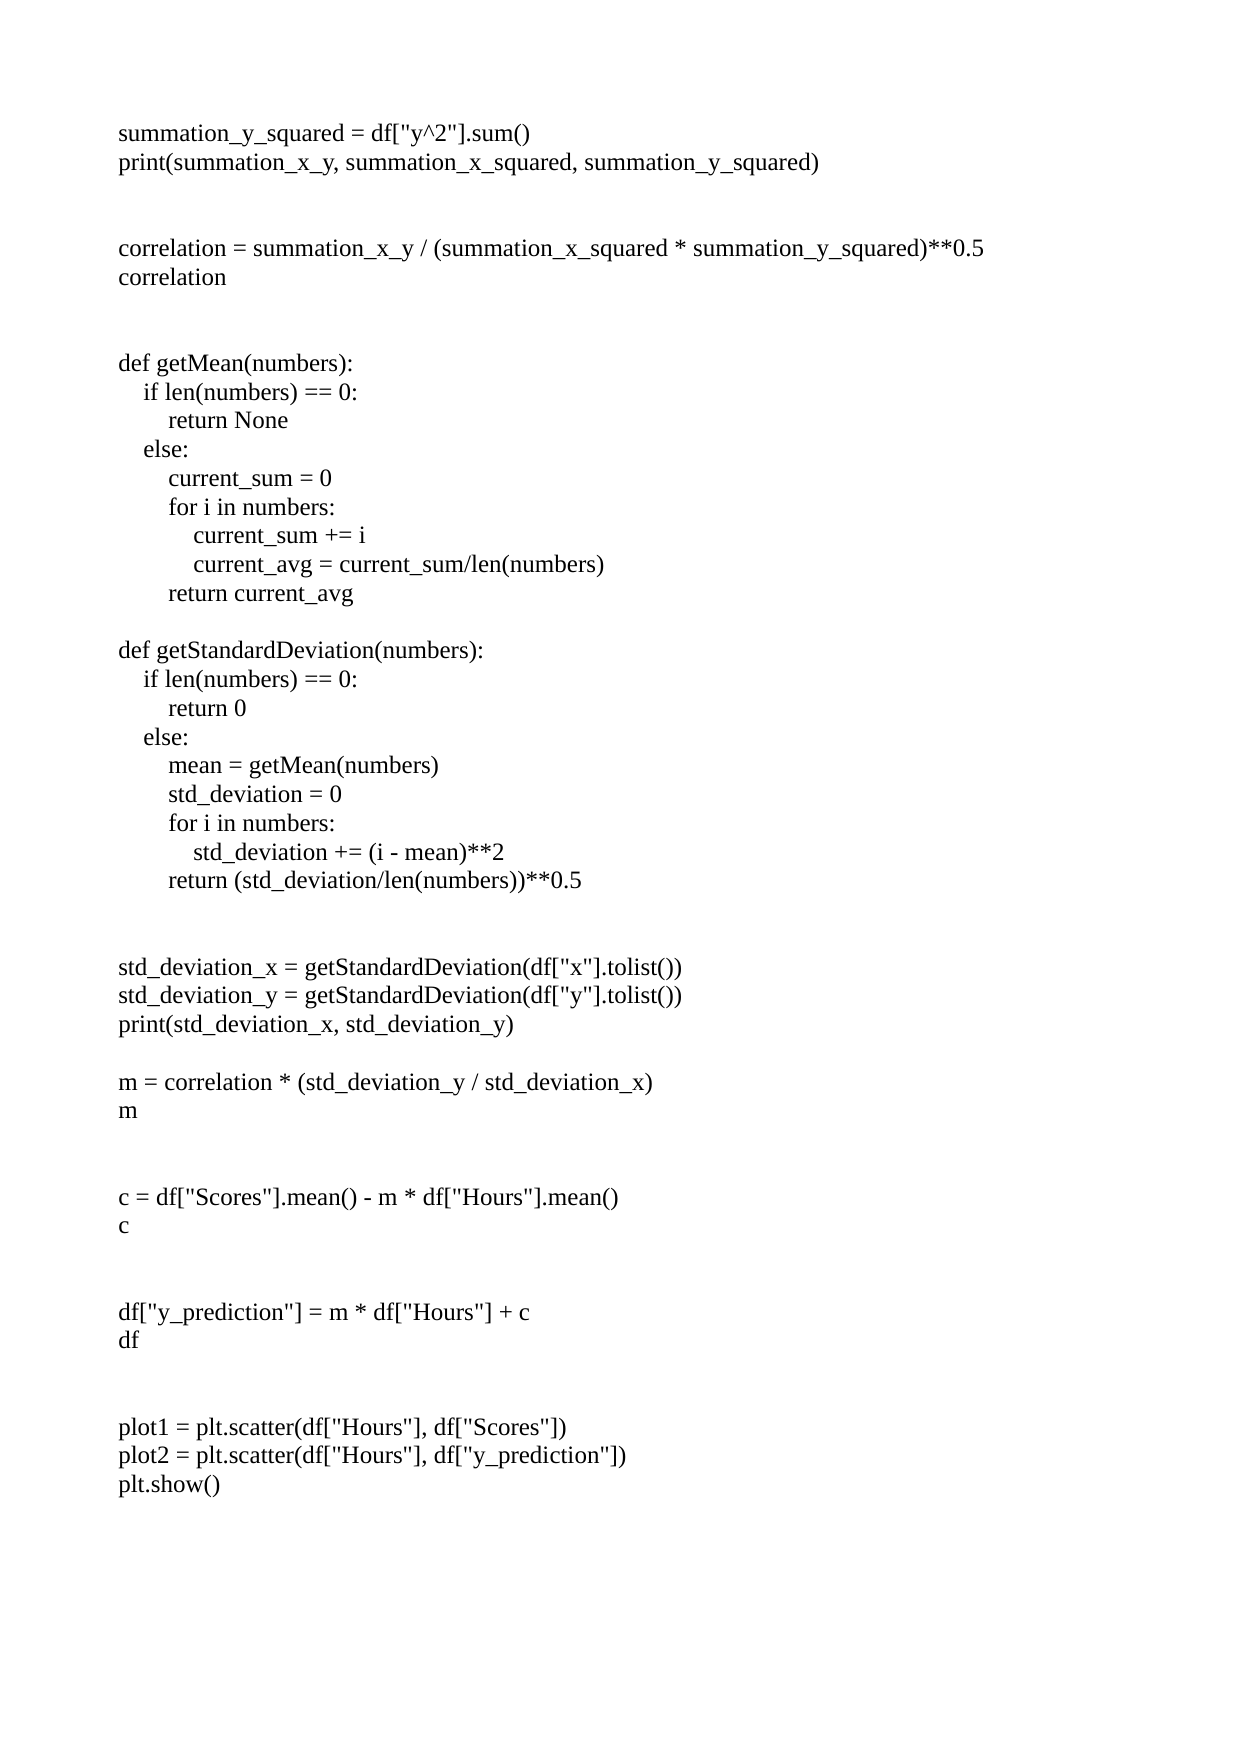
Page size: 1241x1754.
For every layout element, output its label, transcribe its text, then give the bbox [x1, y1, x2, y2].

text df["y_prediction"] = m * df["Hours"] + c [118, 1297, 1122, 1326]
text std_deviation_x = getStandardDeviation(df["x"].tolist()) [118, 952, 1122, 981]
text c = df["Scores"].mean() - m * df["Hours"].mean() [118, 1182, 1122, 1211]
text plt.show() [118, 1469, 1122, 1498]
text std_deviation_y = getStandardDeviation(df["y"].tolist()) [118, 981, 1122, 1009]
text correlation [118, 262, 1122, 291]
text m = correlation * (std_deviation_y / std_deviation_x) [118, 1067, 1122, 1096]
text return (std_deviation/len(numbers))**0.5 [118, 866, 1122, 894]
text print(std_deviation_x, std_deviation_y) [118, 1009, 1122, 1038]
text c [118, 1211, 1122, 1239]
text if len(numbers) == 0: [118, 377, 1122, 406]
text def getStandardDeviation(numbers): [118, 636, 1122, 664]
text mean = getMean(numbers) [118, 751, 1122, 779]
text return None [118, 406, 1122, 434]
text print(summation_x_y, summation_x_squared, summation_y_squared) [118, 147, 1122, 176]
text std_deviation = 0 [118, 779, 1122, 808]
text return current_avg [118, 578, 1122, 607]
text def getMean(numbers): [118, 348, 1122, 377]
text summation_y_squared = df["y^2"].sum() [118, 118, 1122, 147]
text for i in numbers: [118, 808, 1122, 837]
text current_sum += i [118, 521, 1122, 549]
text current_avg = current_sum/len(numbers) [118, 549, 1122, 578]
text correlation = summation_x_y / (summation_x_squared * summation_y_squared)**0.5 [118, 233, 1122, 262]
text else: [118, 434, 1122, 463]
text df [118, 1326, 1122, 1354]
text plot1 = plt.scatter(df["Hours"], df["Scores"]) [118, 1412, 1122, 1441]
text if len(numbers) == 0: [118, 664, 1122, 693]
text else: [118, 722, 1122, 751]
text current_sum = 0 [118, 463, 1122, 492]
text m [118, 1096, 1122, 1124]
text plot2 = plt.scatter(df["Hours"], df["y_prediction"]) [118, 1441, 1122, 1469]
text for i in numbers: [118, 492, 1122, 521]
text std_deviation += (i - mean)**2 [118, 837, 1122, 866]
text return 0 [118, 693, 1122, 722]
